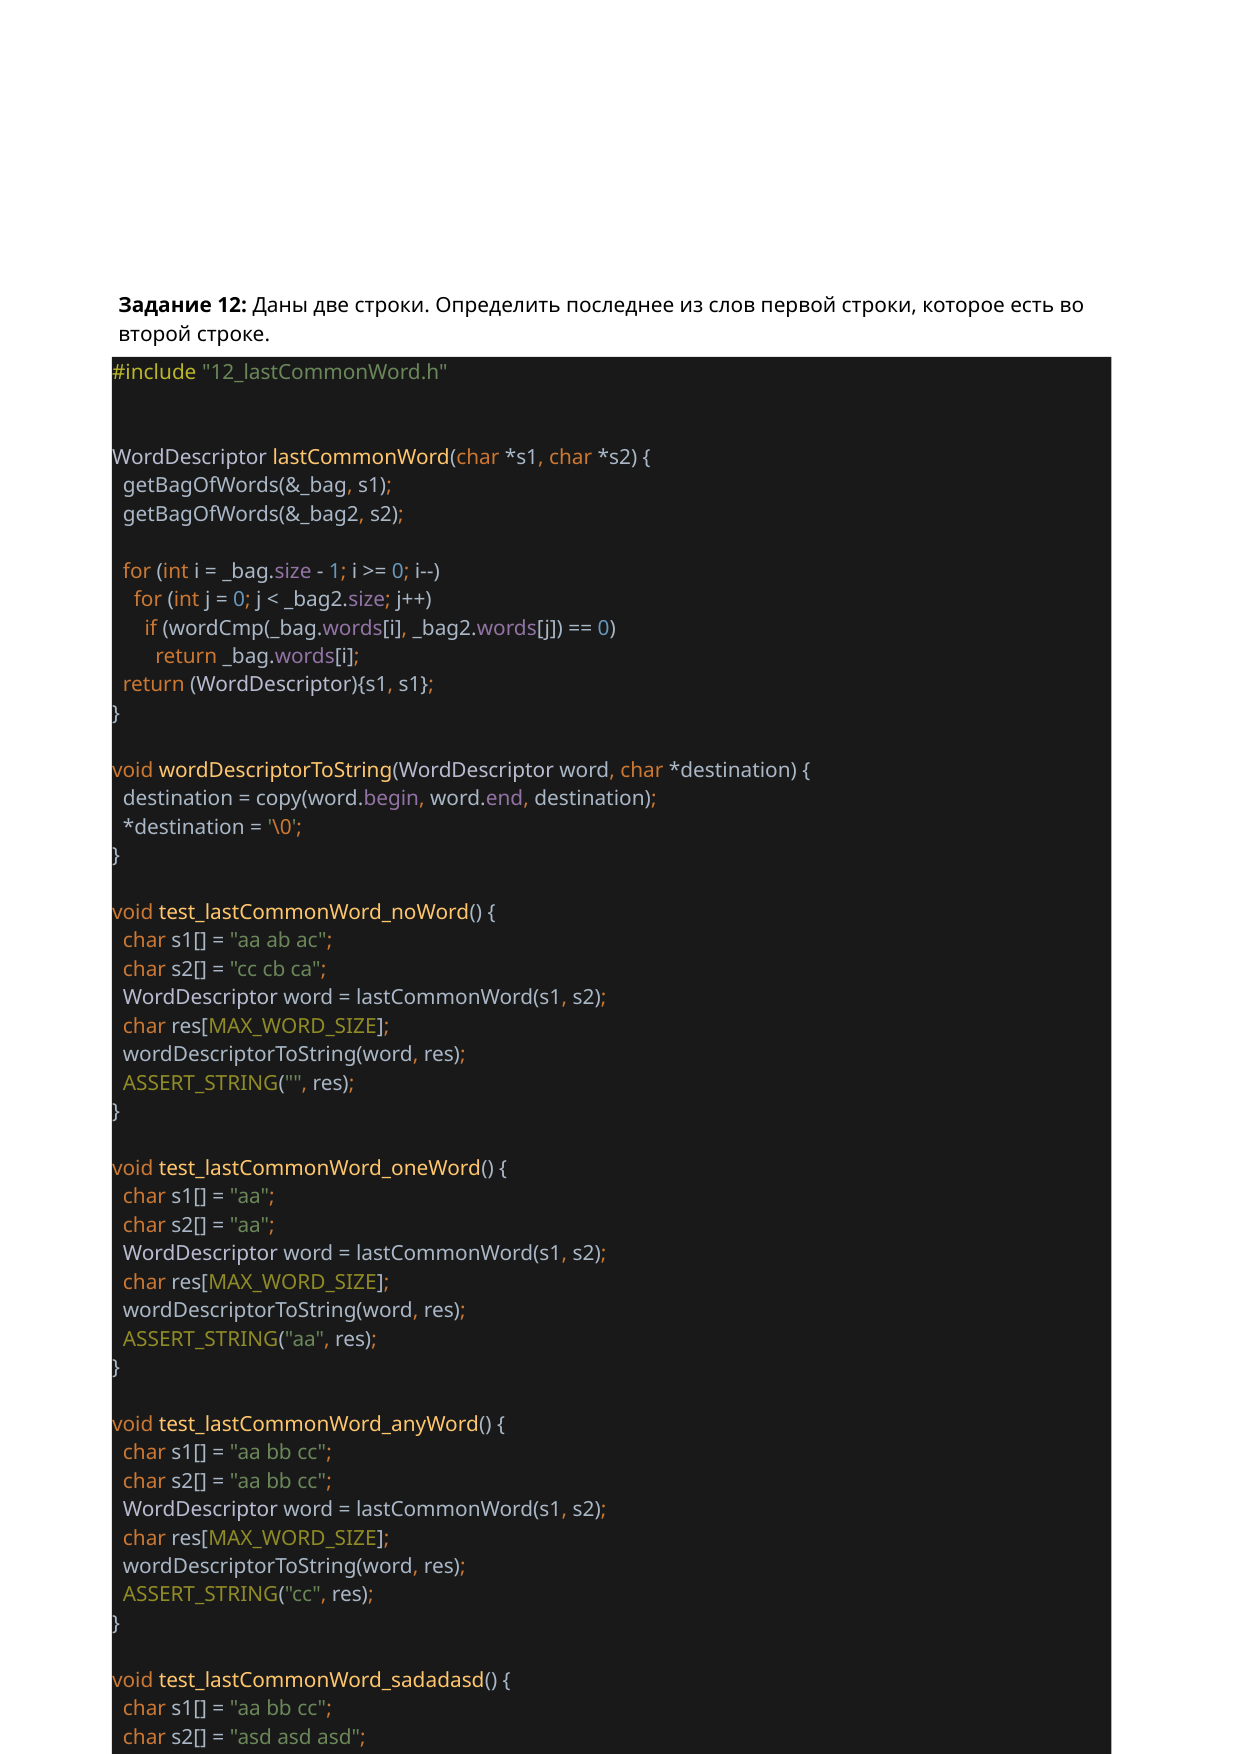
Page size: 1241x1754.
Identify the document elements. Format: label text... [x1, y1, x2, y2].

text Задание 12: Даны две строки. Определить последнее из слов первой строки, которое есть во второй строке. [118, 291, 1122, 347]
